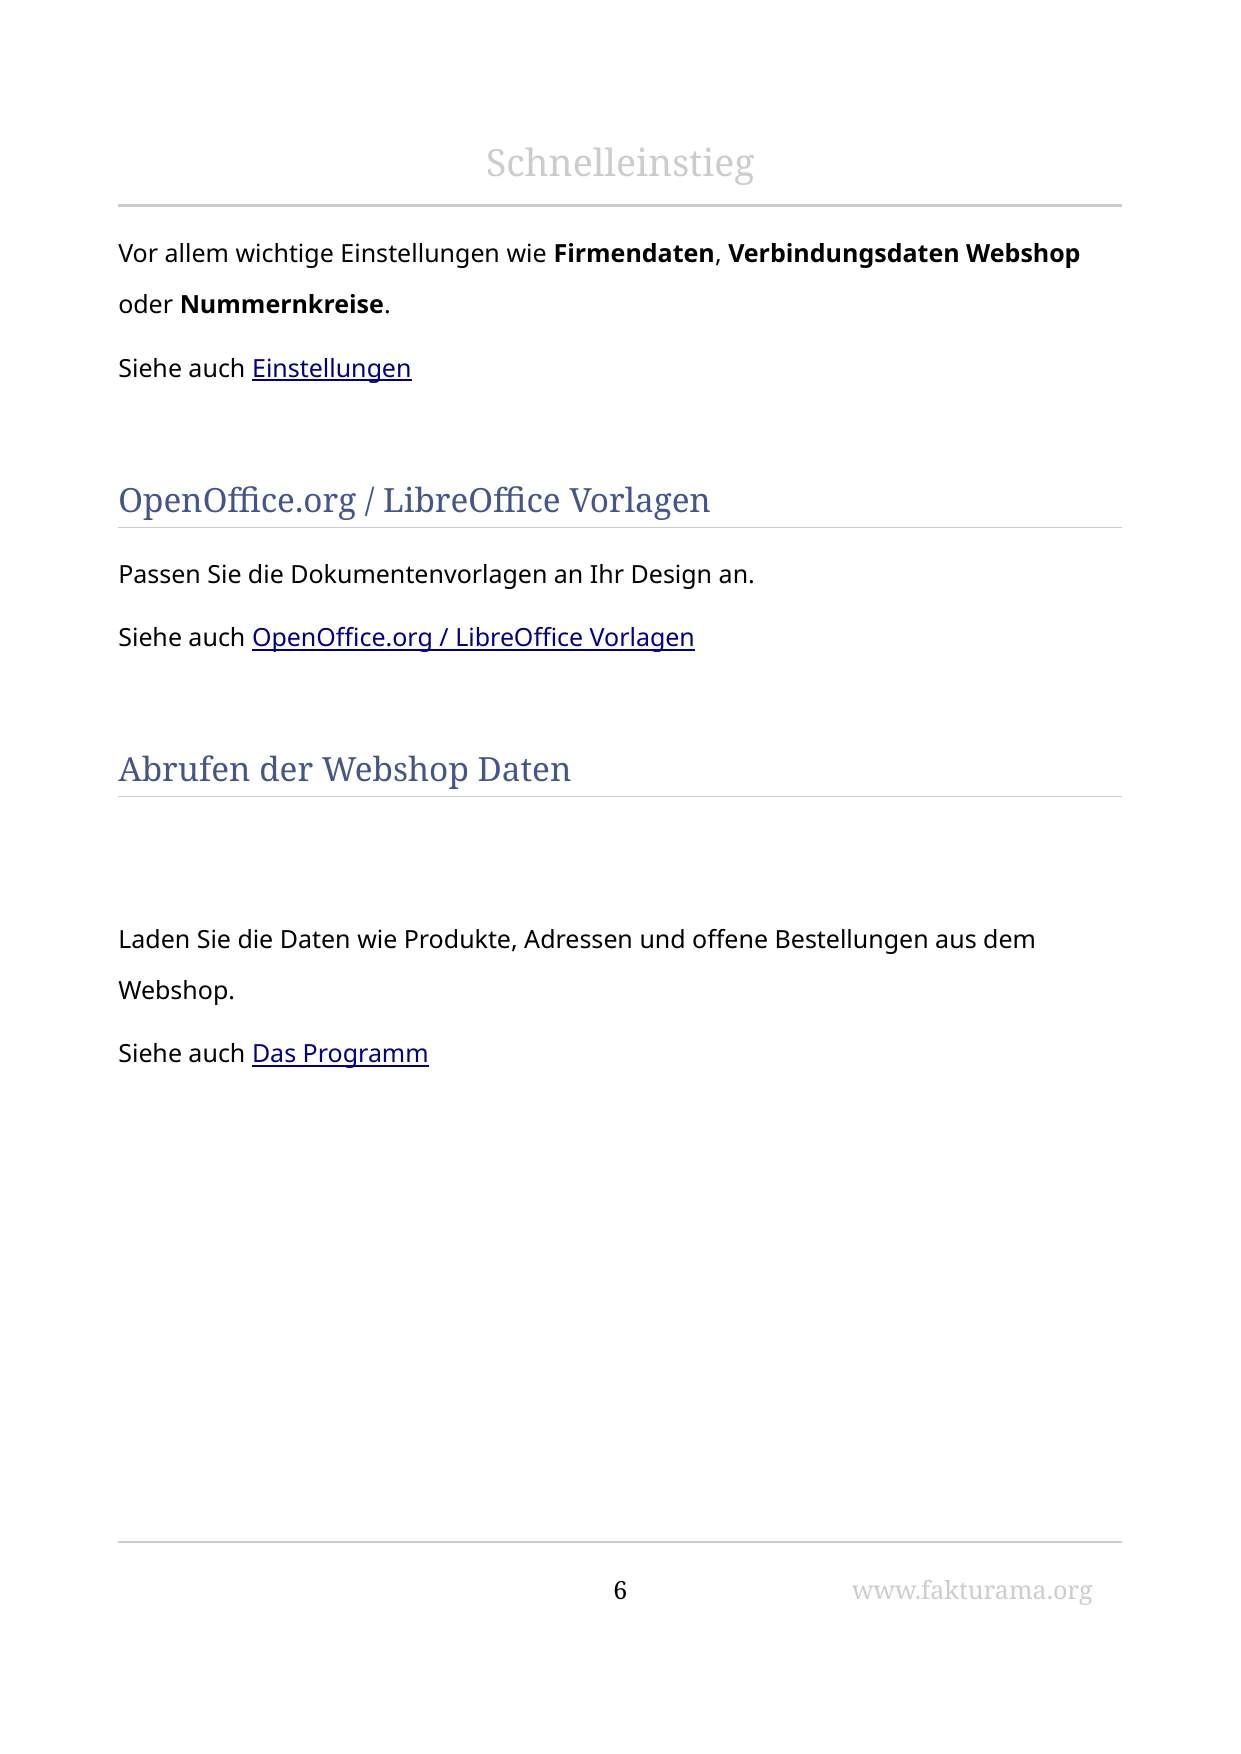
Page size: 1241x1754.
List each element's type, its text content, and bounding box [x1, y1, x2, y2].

subtitle Abrufen der Webshop Daten [118, 746, 1122, 796]
text Vor allem wichtige Einstellungen wie Firmendaten, Verbindungsdaten Webshop oder Nummernkreise. [118, 236, 1122, 321]
subtitle OpenOffice.org / LibreOffice Vorlagen [118, 477, 1122, 527]
text Laden Sie die Daten wie Produkte, Adressen und offene Bestellungen aus dem Webshop. [118, 922, 1122, 1007]
text Siehe auch OpenOffice.org / LibreOffice Vorlagen [118, 620, 1122, 654]
text Passen Sie die Dokumentenvorlagen an Ihr Design an. [118, 556, 1122, 591]
text Siehe auch Das Programm [118, 1036, 1122, 1070]
text Siehe auch Einstellungen [118, 351, 1122, 385]
